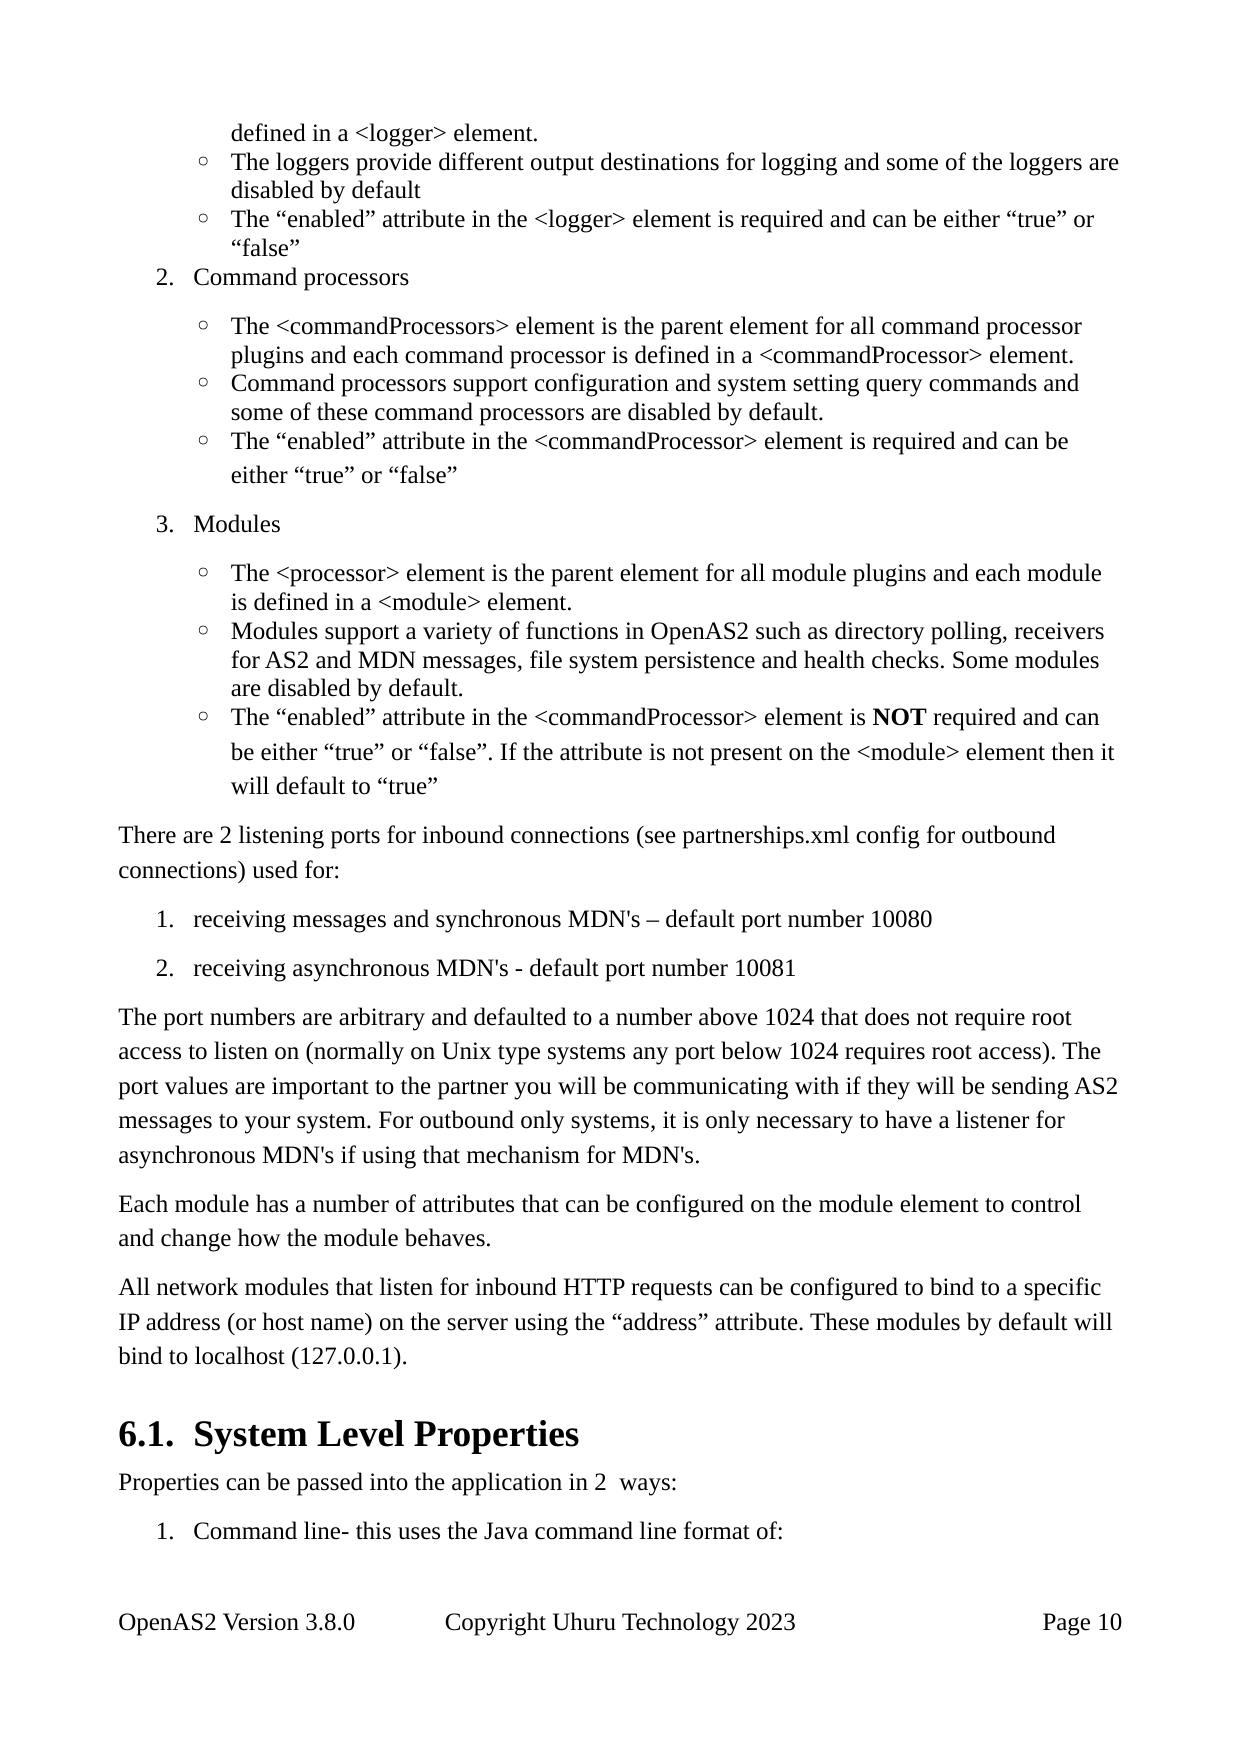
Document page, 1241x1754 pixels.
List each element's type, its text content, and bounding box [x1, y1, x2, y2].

list Command line- this uses the Java command line format of: [156, 1516, 1122, 1545]
list The “enabled” attribute in the <commandProcessor> element is NOT required and can be either “true” or “false”. If the attribute is not present on the <module> element then it will default to “true” [193, 702, 1122, 800]
text There are 2 listening ports for inbound connections (see partnerships.xml config for outbound connections) used for: [118, 820, 1122, 883]
text Each module has a number of attributes that can be configured on the module element to control and change how the module behaves. [118, 1189, 1122, 1252]
list The “enabled” attribute in the <logger> element is required and can be either “true” or “false” [193, 204, 1122, 262]
list The “enabled” attribute in the <commandProcessor> element is required and can be either “true” or “false” [193, 426, 1122, 489]
text Properties can be passed into the application in 2 ways: [118, 1467, 1122, 1496]
list Modules [156, 509, 1122, 538]
text The port numbers are arbitrary and defaulted to a number above 1024 that does not require root access to listen on (normally on Unix type systems any port below 1024 requires root access). The port values are important to the partner you will be communicating with if they will be sending AS2 messages to your system. For outbound only systems, it is only necessary to have a listener for asynchronous MDN's if using that mechanism for MDN's. [118, 1002, 1122, 1169]
list Command processors [156, 262, 1122, 291]
list receiving asynchronous MDN's - default port number 10081 [156, 953, 1122, 982]
list The <commandProcessors> element is the parent element for all command processor plugins and each command processor is defined in a <commandProcessor> element. [193, 311, 1122, 368]
subtitle System Level Properties [118, 1411, 1122, 1454]
list defined in a <logger> element. [193, 118, 1122, 147]
list Command processors support configuration and system setting query commands and some of these command processors are disabled by default. [193, 368, 1122, 426]
text All network modules that listen for inbound HTTP requests can be configured to bind to a specific IP address (or host name) on the server using the “address” attribute. These modules by default will bind to localhost (127.0.0.1). [118, 1272, 1122, 1370]
list The loggers provide different output destinations for logging and some of the loggers are disabled by default [193, 147, 1122, 204]
list Modules support a variety of functions in OpenAS2 such as directory polling, receivers for AS2 and MDN messages, file system persistence and health checks. Some modules are disabled by default. [193, 616, 1122, 702]
list The <processor> element is the parent element for all module plugins and each module is defined in a <module> element. [193, 558, 1122, 616]
list receiving messages and synchronous MDN's – default port number 10080 [156, 904, 1122, 933]
